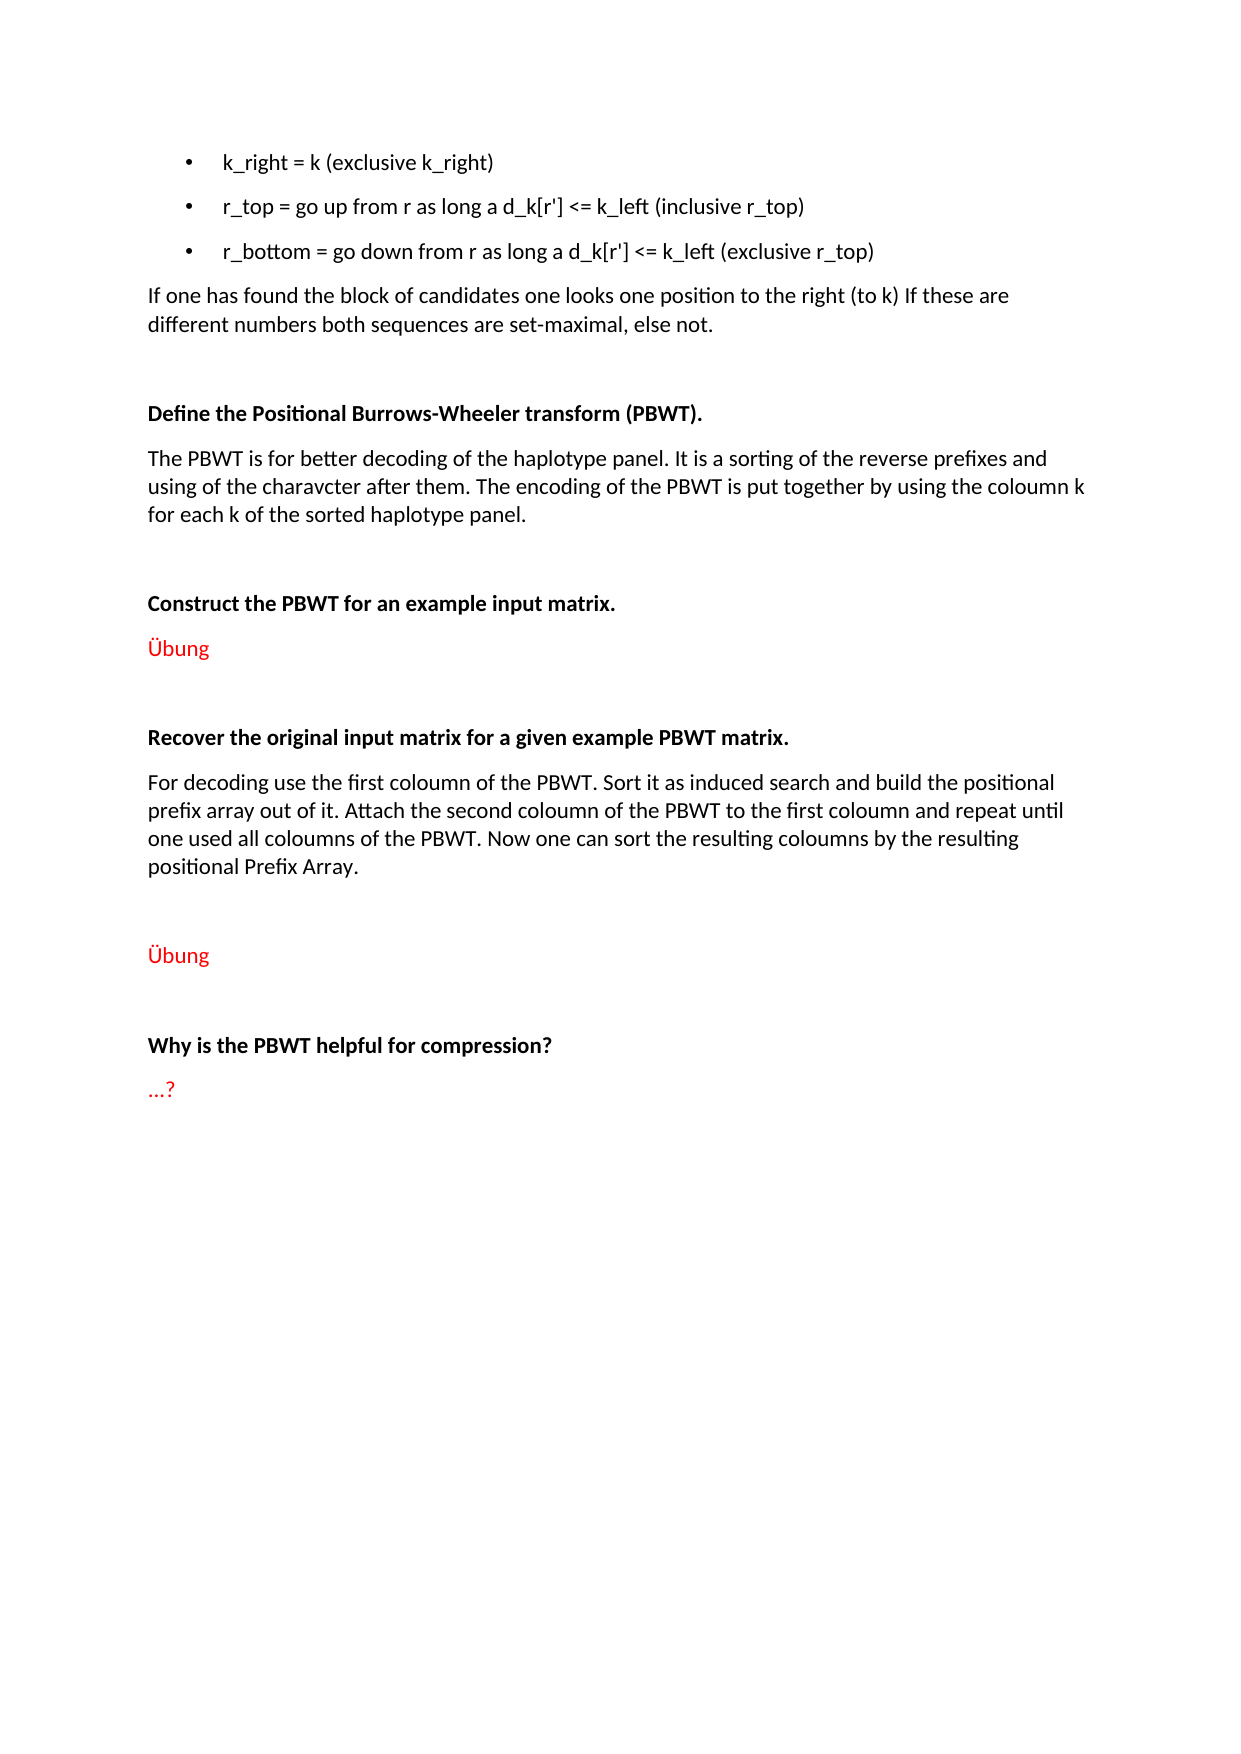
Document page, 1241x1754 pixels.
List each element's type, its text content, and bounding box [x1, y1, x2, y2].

text Why is the PBWT helpful for compression? [148, 1031, 1093, 1059]
text The PBWT is for better decoding of the haplotype panel. It is a sorting of the reverse prefixes and using of the charavcter after them. The encoding of the PBWT is put together by using the coloumn k for each k of the sorted haplotype panel. [148, 444, 1093, 528]
list r_top = go up from r as long a d_k[r'] <= k_left (inclusive r_top) [185, 192, 1093, 220]
text Construct the PBWT for an example input matrix. [148, 589, 1093, 617]
text Übung [148, 941, 1093, 969]
text Übung [148, 634, 1093, 662]
text For decoding use the first coloumn of the PBWT. Sort it as induced search and build the positional prefix array out of it. Attach the second coloumn of the PBWT to the first coloumn and repeat until one used all coloumns of the PBWT. Now one can sort the resulting coloumns by the resulting positional Prefix Array. [148, 768, 1093, 880]
text Recover the original input matrix for a given example PBWT matrix. [148, 723, 1093, 751]
text ...? [148, 1075, 1093, 1103]
list k_right = k (exclusive k_right) [185, 148, 1093, 176]
text Define the Positional Burrows-Wheeler transform (PBWT). [148, 399, 1093, 427]
text If one has found the block of candidates one looks one position to the right (to k) If these are different numbers both sequences are set-maximal, else not. [148, 282, 1093, 338]
list r_bottom = go down from r as long a d_k[r'] <= k_left (exclusive r_top) [185, 237, 1093, 265]
